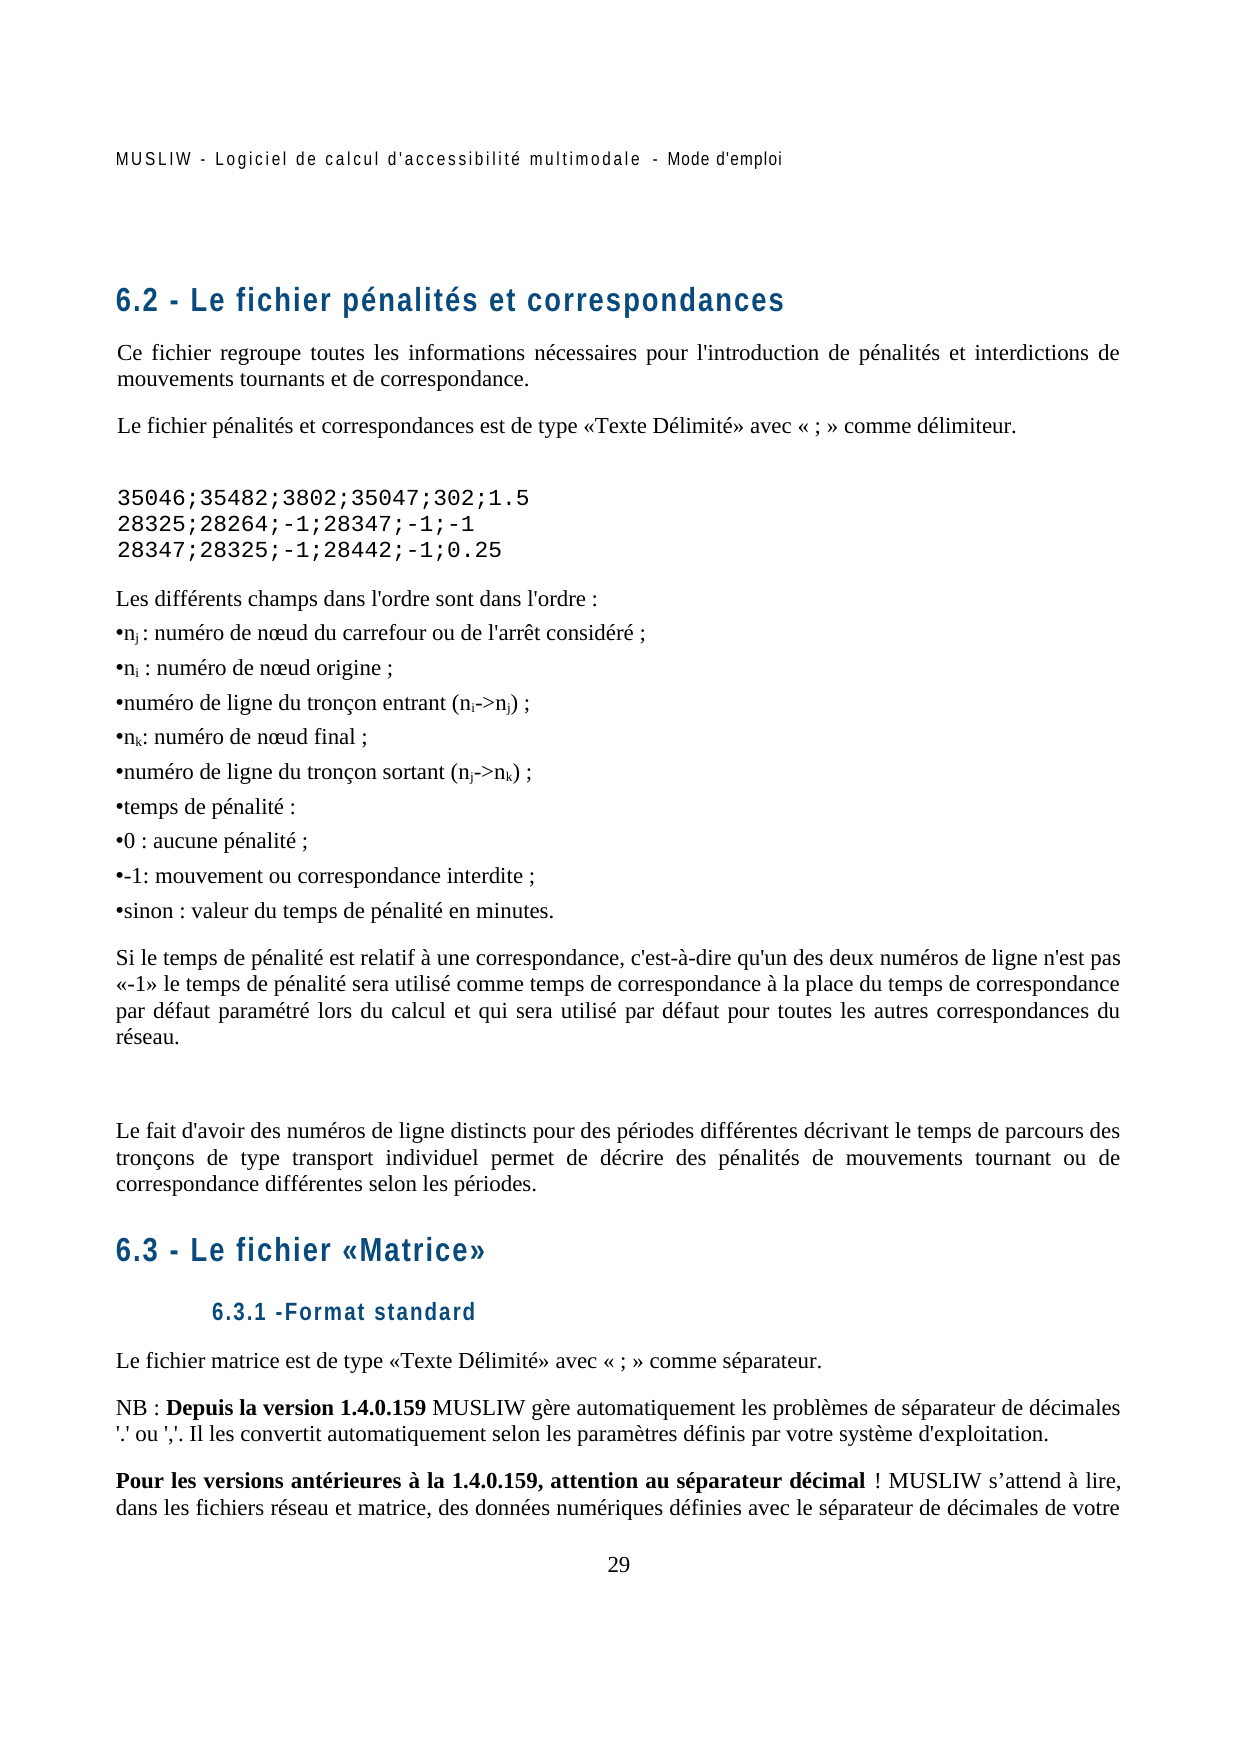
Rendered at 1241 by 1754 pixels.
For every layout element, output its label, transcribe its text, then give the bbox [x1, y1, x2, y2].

text 28347;28325;-1;28442;-1;0.25 [117, 538, 1122, 564]
list numéro de ligne du tronçon entrant (ni->nj) ; [116, 689, 1127, 715]
list temps de pénalité : [116, 793, 1127, 819]
subtitle Le fichier pénalités et correspondances [116, 280, 1122, 318]
text Le fait d'avoir des numéros de ligne distincts pour des périodes différentes décrivant le temps de parcours des tronçons de type transport individuel permet de décrire des pénalités de mouvements tournant ou de correspondance différentes selon les périodes. [116, 1117, 1122, 1197]
text Pour les versions antérieures à la 1.4.0.159, attention au séparateur décimal ! MUSLIW s’attend à lire, dans les fichiers réseau et matrice, des données numériques définies avec le séparateur de décimales de votre [116, 1467, 1122, 1520]
text Le fichier matrice est de type «Texte Délimité» avec « ; » comme séparateur. [116, 1347, 1122, 1373]
text 28325;28264;-1;28347;-1;-1 [117, 512, 1122, 538]
list nj : numéro de nœud du carrefour ou de l'arrêt considéré ; [116, 619, 1127, 646]
list ni : numéro de nœud origine ; [116, 654, 1127, 680]
list nk: numéro de nœud final ; [116, 723, 1127, 750]
list sinon : valeur du temps de pénalité en minutes. [116, 897, 1122, 923]
list 0 : aucune pénalité ; [116, 827, 1122, 854]
subtitle Le fichier «Matrice» [116, 1230, 1122, 1268]
list -1: mouvement ou correspondance interdite ; [116, 862, 1122, 888]
subtitle Format standard [211, 1297, 1122, 1326]
text Ce fichier regroupe toutes les informations nécessaires pour l'introduction de pénalités et interdictions de mouvements tournants et de correspondance. [117, 339, 1122, 392]
text Les différents champs dans l'ordre sont dans l'ordre : [116, 585, 1122, 611]
text NB : Depuis la version 1.4.0.159 MUSLIW gère automatiquement les problèmes de séparateur de décimales '.' ou ','. Il les convertit automatiquement selon les paramètres définis par votre système d'exploitation. [116, 1394, 1122, 1447]
text Le fichier pénalités et correspondances est de type «Texte Délimité» avec « ; » comme délimiteur. [117, 412, 1122, 439]
text 35046;35482;3802;35047;302;1.5 [117, 486, 1122, 512]
list numéro de ligne du tronçon sortant (nj->nk) ; [116, 758, 1127, 784]
text Si le temps de pénalité est relatif à une correspondance, c'est-à-dire qu'un des deux numéros de ligne n'est pas «-1» le temps de pénalité sera utilisé comme temps de correspondance à la place du temps de correspondance par défaut paramétré lors du calcul et qui sera utilisé par défaut pour toutes les autres correspondances du réseau. [116, 944, 1122, 1049]
